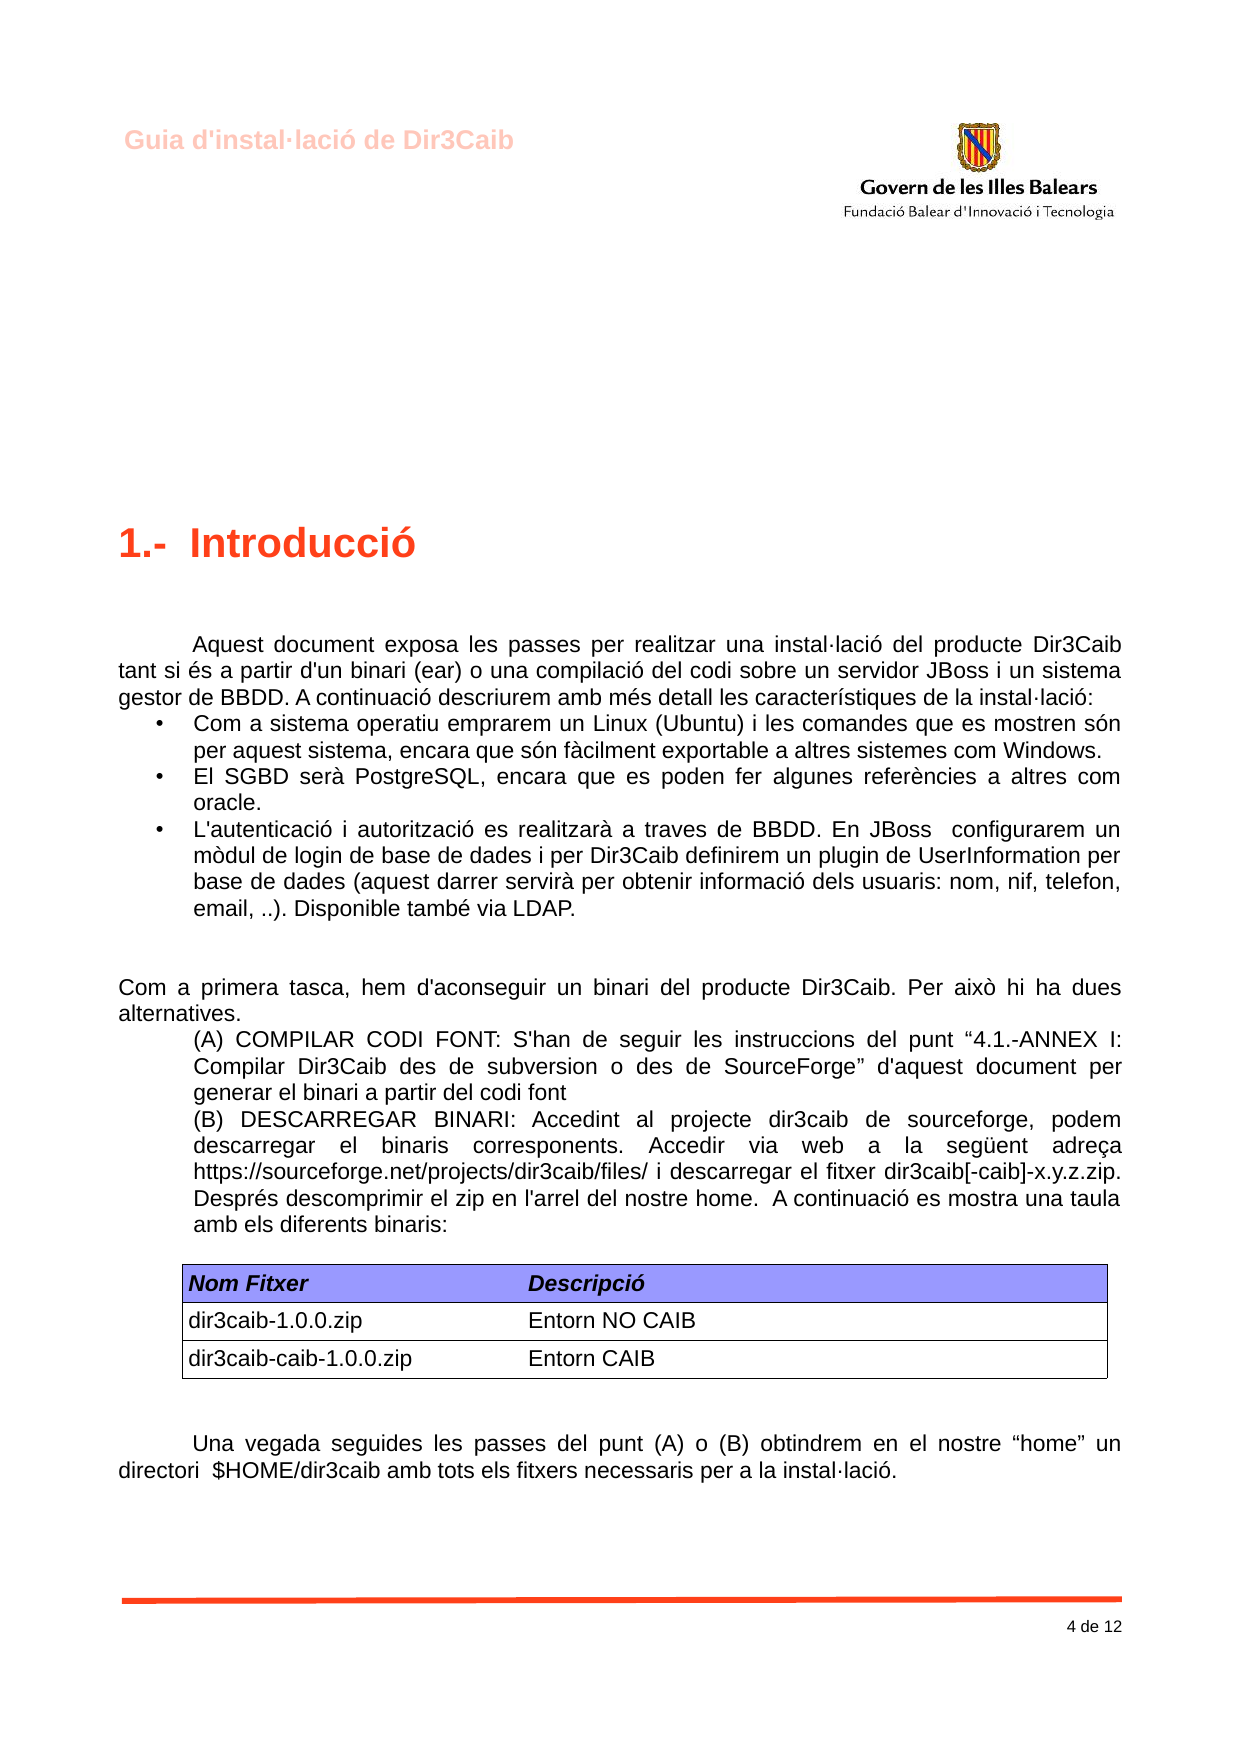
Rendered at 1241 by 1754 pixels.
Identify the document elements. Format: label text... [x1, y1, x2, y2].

table_header Descripció [522, 1265, 1107, 1302]
table_header Nom Fitxer [183, 1265, 522, 1302]
text Aquest document exposa les passes per realitzar una instal·lació del producte Dir3Caib tant si és a partir d'un binari (ear) o una compilació del codi sobre un servidor JBoss i un sistema gestor de BBDD. A continuació descriurem amb més detall les característiques de la instal·lació: [118, 631, 1122, 710]
text Com a primera tasca, hem d'aconseguir un binari del producte Dir3Caib. Per això hi ha dues alternatives. [118, 974, 1122, 1026]
table_cell Entorn CAIB [522, 1341, 1107, 1377]
text (B) DESCARREGAR BINARI: Accedint al projecte dir3caib de sourceforge, podem descarregar el binaris corresponents. Accedir via web a la següent adreça https://sourceforge.net/projects/dir3caib/files/ i descarregar el fitxer dir3caib[-caib]-x.y.z.zip. Després descomprimir el zip en l'arrel del nostre home. A continuació es mostra una taula amb els diferents binaris: [193, 1106, 1122, 1237]
table_cell dir3caib-1.0.0.zip [183, 1303, 522, 1339]
list El SGBD serà PostgreSQL, encara que es poden fer algunes referències a altres com oracle. [156, 763, 1122, 816]
text (A) COMPILAR CODI FONT: S'han de seguir les instruccions del punt “4.1.-ANNEX I: Compilar Dir3Caib des de subversion o des de SourceForge” d'aquest document per generar el binari a partir del codi font [193, 1026, 1122, 1106]
table_cell Entorn NO CAIB [522, 1303, 1107, 1339]
text Una vegada seguides les passes del punt (A) o (B) obtindrem en el nostre “home” un directori $HOME/dir3caib amb tots els fitxers necessaris per a la instal·lació. [118, 1430, 1122, 1483]
list L'autenticació i autorització es realitzarà a traves de BBDD. En JBoss configurarem un mòdul de login de base de dades i per Dir3Caib definirem un plugin de UserInformation per base de dades (aquest darrer servirà per obtenir informació dels usuaris: nom, nif, telefon, email, ..). Disponible també via LDAP. [156, 816, 1122, 921]
list Com a sistema operatiu emprarem un Linux (Ubuntu) i les comandes que es mostren són per aquest sistema, encara que són fàcilment exportable a altres sistemes com Windows. [156, 710, 1122, 763]
table_cell dir3caib-caib-1.0.0.zip [183, 1341, 522, 1377]
picture [840, 123, 1117, 220]
subtitle Introducció [118, 518, 1122, 566]
